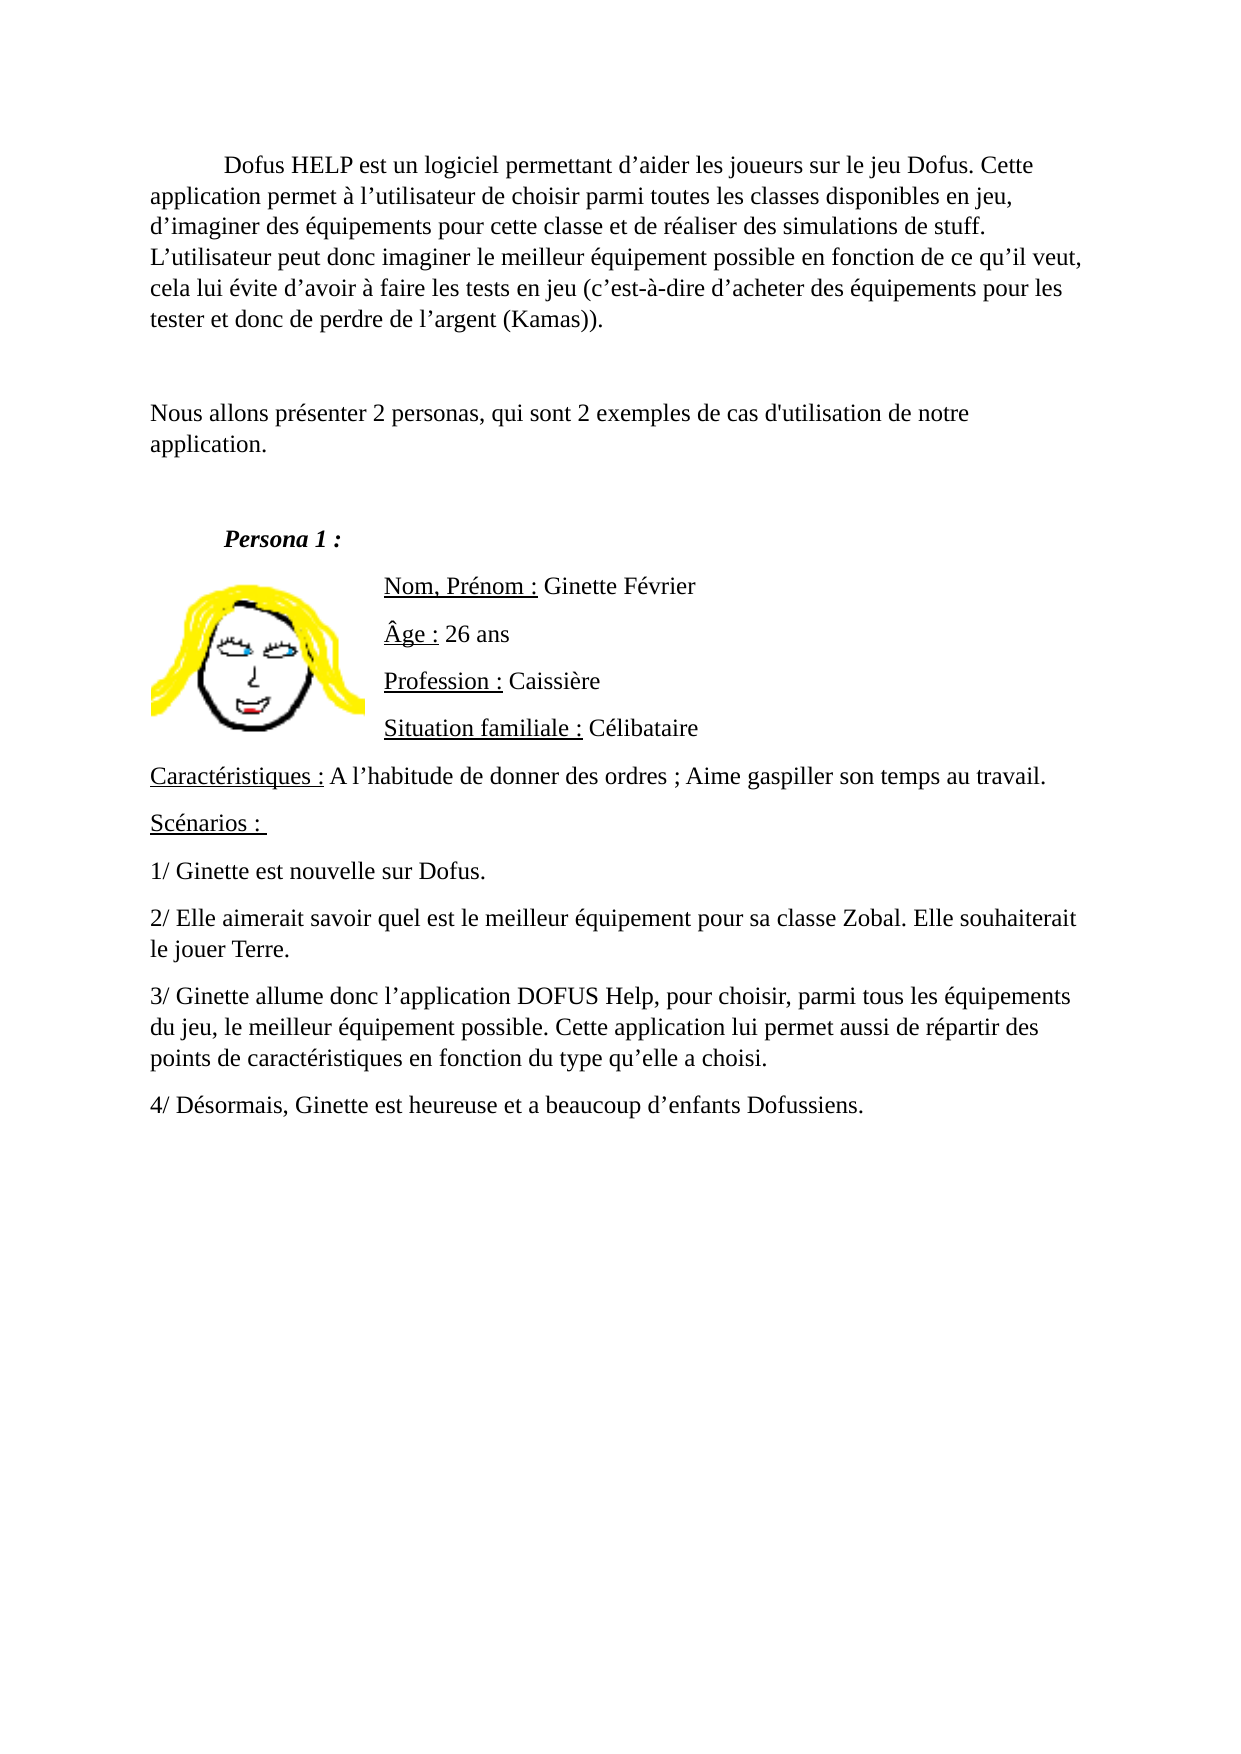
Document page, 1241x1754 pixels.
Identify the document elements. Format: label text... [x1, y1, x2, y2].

text [150, 619, 184, 647]
text Nom, Prénom : Ginette Février [150, 571, 1090, 600]
text Persona 1 : [150, 524, 1090, 553]
text Situation familiale : Célibataire [365, 713, 1090, 742]
text Scénarios : [150, 808, 1090, 837]
text [150, 713, 184, 742]
text Dofus HELP est un logiciel permettant d’aider les joueurs sur le jeu Dofus. Cette application permet à l’utilisateur de choisir parmi toutes les classes disponibles en jeu, d’imaginer des équipements pour cette classe et de réaliser des simulations de stuff. L’utilisateur peut donc imaginer le meilleur équipement possible en fonction de ce qu’il veut, cela lui évite d’avoir à faire les tests en jeu (c’est-à-dire d’acheter des équipements pour les tester et donc de perdre de l’argent (Kamas)). [150, 150, 1090, 332]
text Âge : 26 ans [365, 619, 1090, 647]
text 3/ Ginette allume donc l’application DOFUS Help, pour choisir, parmi tous les équipements du jeu, le meilleur équipement possible. Cette application lui permet aussi de répartir des points de caractéristiques en fonction du type qu’elle a choisi. [150, 981, 1090, 1071]
text [150, 666, 184, 695]
text 4/ Désormais, Ginette est heureuse et a beaucoup d’enfants Dofussiens. [150, 1090, 1090, 1119]
text Profession : Caissière [365, 666, 1090, 695]
text Nous allons présenter 2 personas, qui sont 2 exemples de cas d'utilisation de notre application. [150, 398, 1090, 458]
text Caractéristiques : A l’habitude de donner des ordres ; Aime gaspiller son temps au travail. [150, 761, 1090, 790]
text 2/ Elle aimerait savoir quel est le meilleur équipement pour sa classe Zobal. Elle souhaiterait le jouer Terre. [150, 903, 1090, 963]
picture [184, 572, 365, 757]
text 1/ Ginette est nouvelle sur Dofus. [150, 856, 1090, 884]
